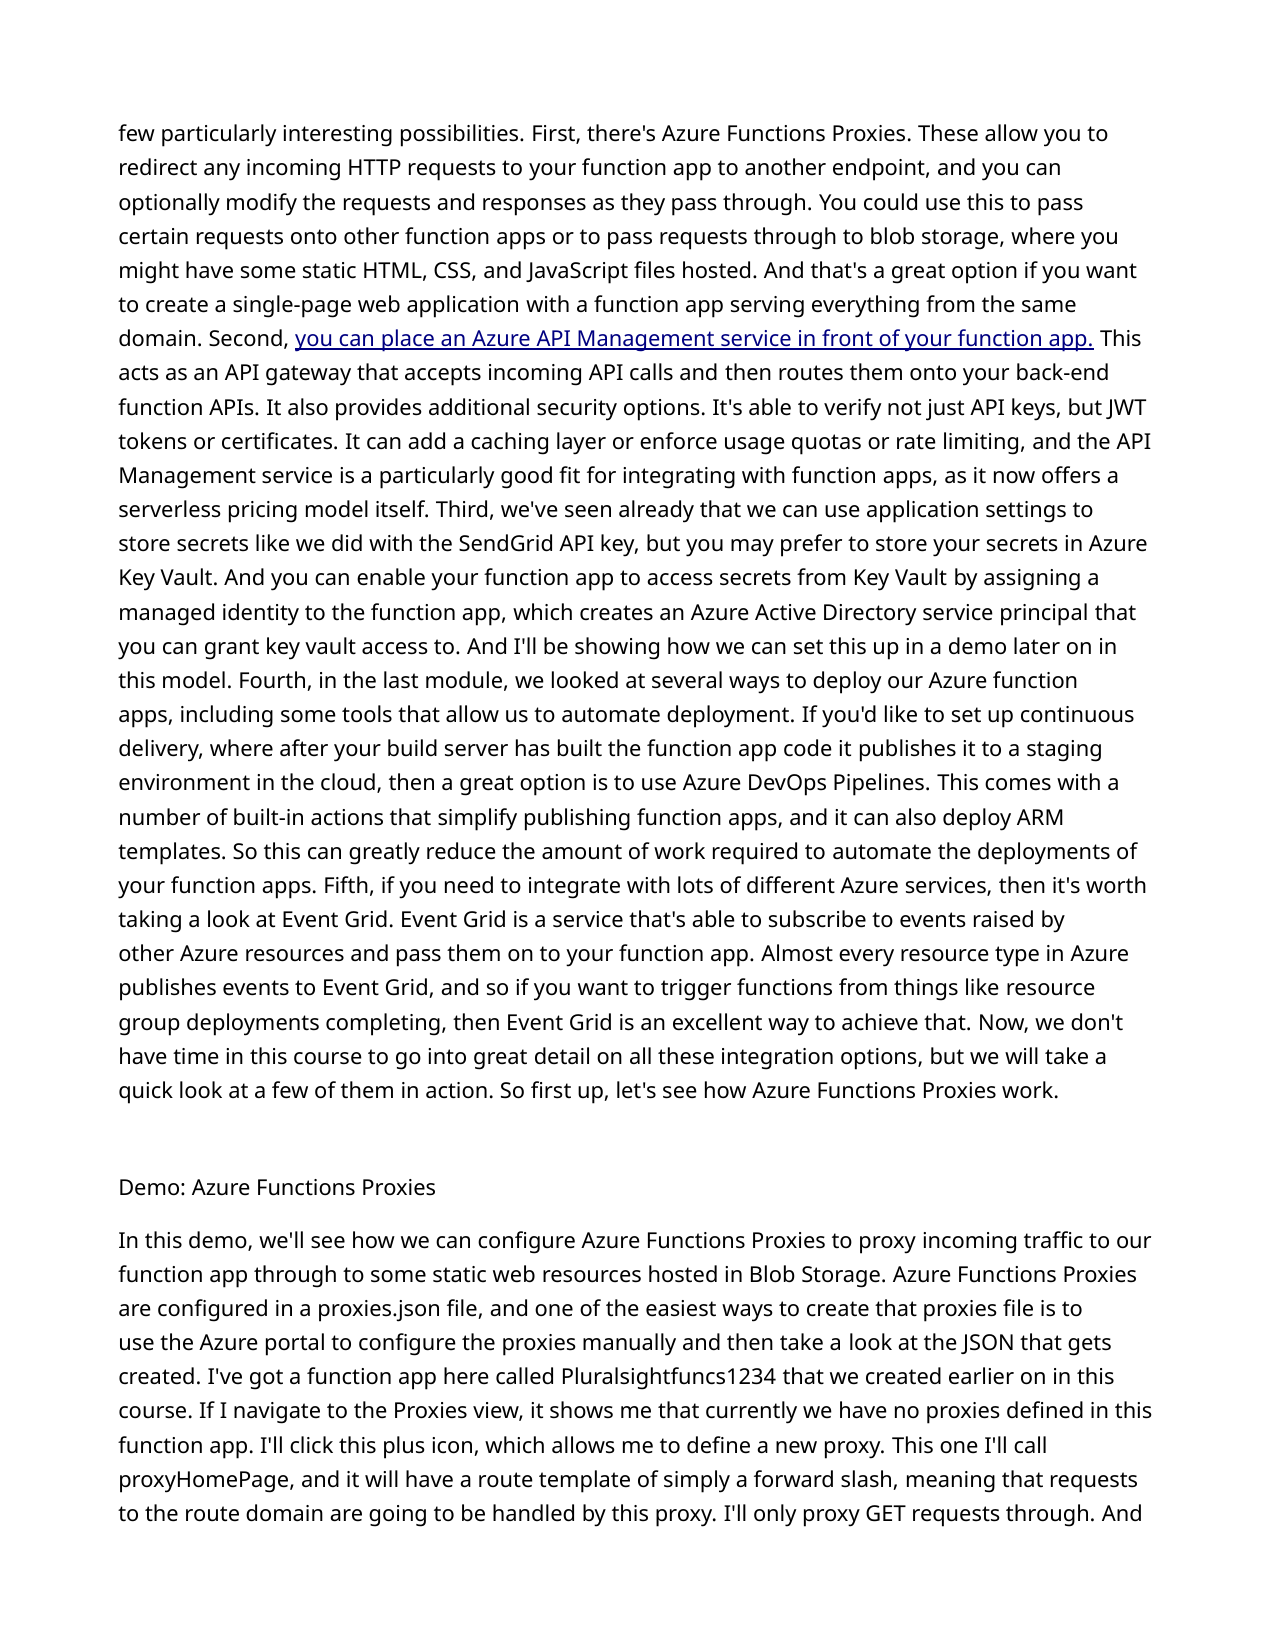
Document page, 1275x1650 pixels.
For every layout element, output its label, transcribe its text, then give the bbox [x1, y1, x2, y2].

subtitle Demo: Azure Functions Proxies [118, 1171, 1157, 1201]
text In this demo, we'll see how we can configure Azure Functions Proxies to proxy incoming traffic to our function app through to some static web resources hosted in Blob Storage. Azure Functions Proxies are configured in a proxies.json file, and one of the easiest ways to create that proxies file is to use the Azure portal to configure the proxies manually and then take a look at the JSON that gets created. I've got a function app here called Pluralsightfuncs1234 that we created earlier on in this course. If I navigate to the Proxies view, it shows me that currently we have no proxies defined in this function app. I'll click this plus icon, which allows me to define a new proxy. This one I'll call proxyHomePage, and it will have a route template of simply a forward slash, meaning that requests to the route domain are going to be handled by this proxy. I'll only proxy GET requests through. And [118, 1225, 1157, 1528]
text few particularly interesting possibilities. First, there's Azure Functions Proxies. These allow you to redirect any incoming HTTP requests to your function app to another endpoint, and you can optionally modify the requests and responses as they pass through. You could use this to pass certain requests onto other function apps or to pass requests through to blob storage, where you might have some static HTML, CSS, and JavaScript files hosted. And that's a great option if you want to create a single-page web application with a function app serving everything from the same domain. Second, you can place an Azure API Management service in front of your function app. This acts as an API gateway that accepts incoming API calls and then routes them onto your back-end function APIs. It also provides additional security options. It's able to verify not just API keys, but JWT tokens or certificates. It can add a caching layer or enforce usage quotas or rate limiting, and the API Management service is a particularly good fit for integrating with function apps, as it now offers a serverless pricing model itself. Third, we've seen already that we can use application settings to store secrets like we did with the SendGrid API key, but you may prefer to store your secrets in Azure Key Vault. And you can enable your function app to access secrets from Key Vault by assigning a managed identity to the function app, which creates an Azure Active Directory service principal that you can grant key vault access to. And I'll be showing how we can set this up in a demo later on in this model. Fourth, in the last module, we looked at several ways to deploy our Azure function apps, including some tools that allow us to automate deployment. If you'd like to set up continuous delivery, where after your build server has built the function app code it publishes it to a staging environment in the cloud, then a great option is to use Azure DevOps Pipelines. This comes with a number of built-in actions that simplify publishing function apps, and it can also deploy ARM templates. So this can greatly reduce the amount of work required to automate the deployments of your function apps. Fifth, if you need to integrate with lots of different Azure services, then it's worth taking a look at Event Grid. Event Grid is a service that's able to subscribe to events raised by other Azure resources and pass them on to your function app. Almost every resource type in Azure publishes events to Event Grid, and so if you want to trigger functions from things like resource group deployments completing, then Event Grid is an excellent way to achieve that. Now, we don't have time in this course to go into great detail on all these integration options, but we will take a quick look at a few of them in action. So first up, let's see how Azure Functions Proxies work. [118, 118, 1157, 1104]
